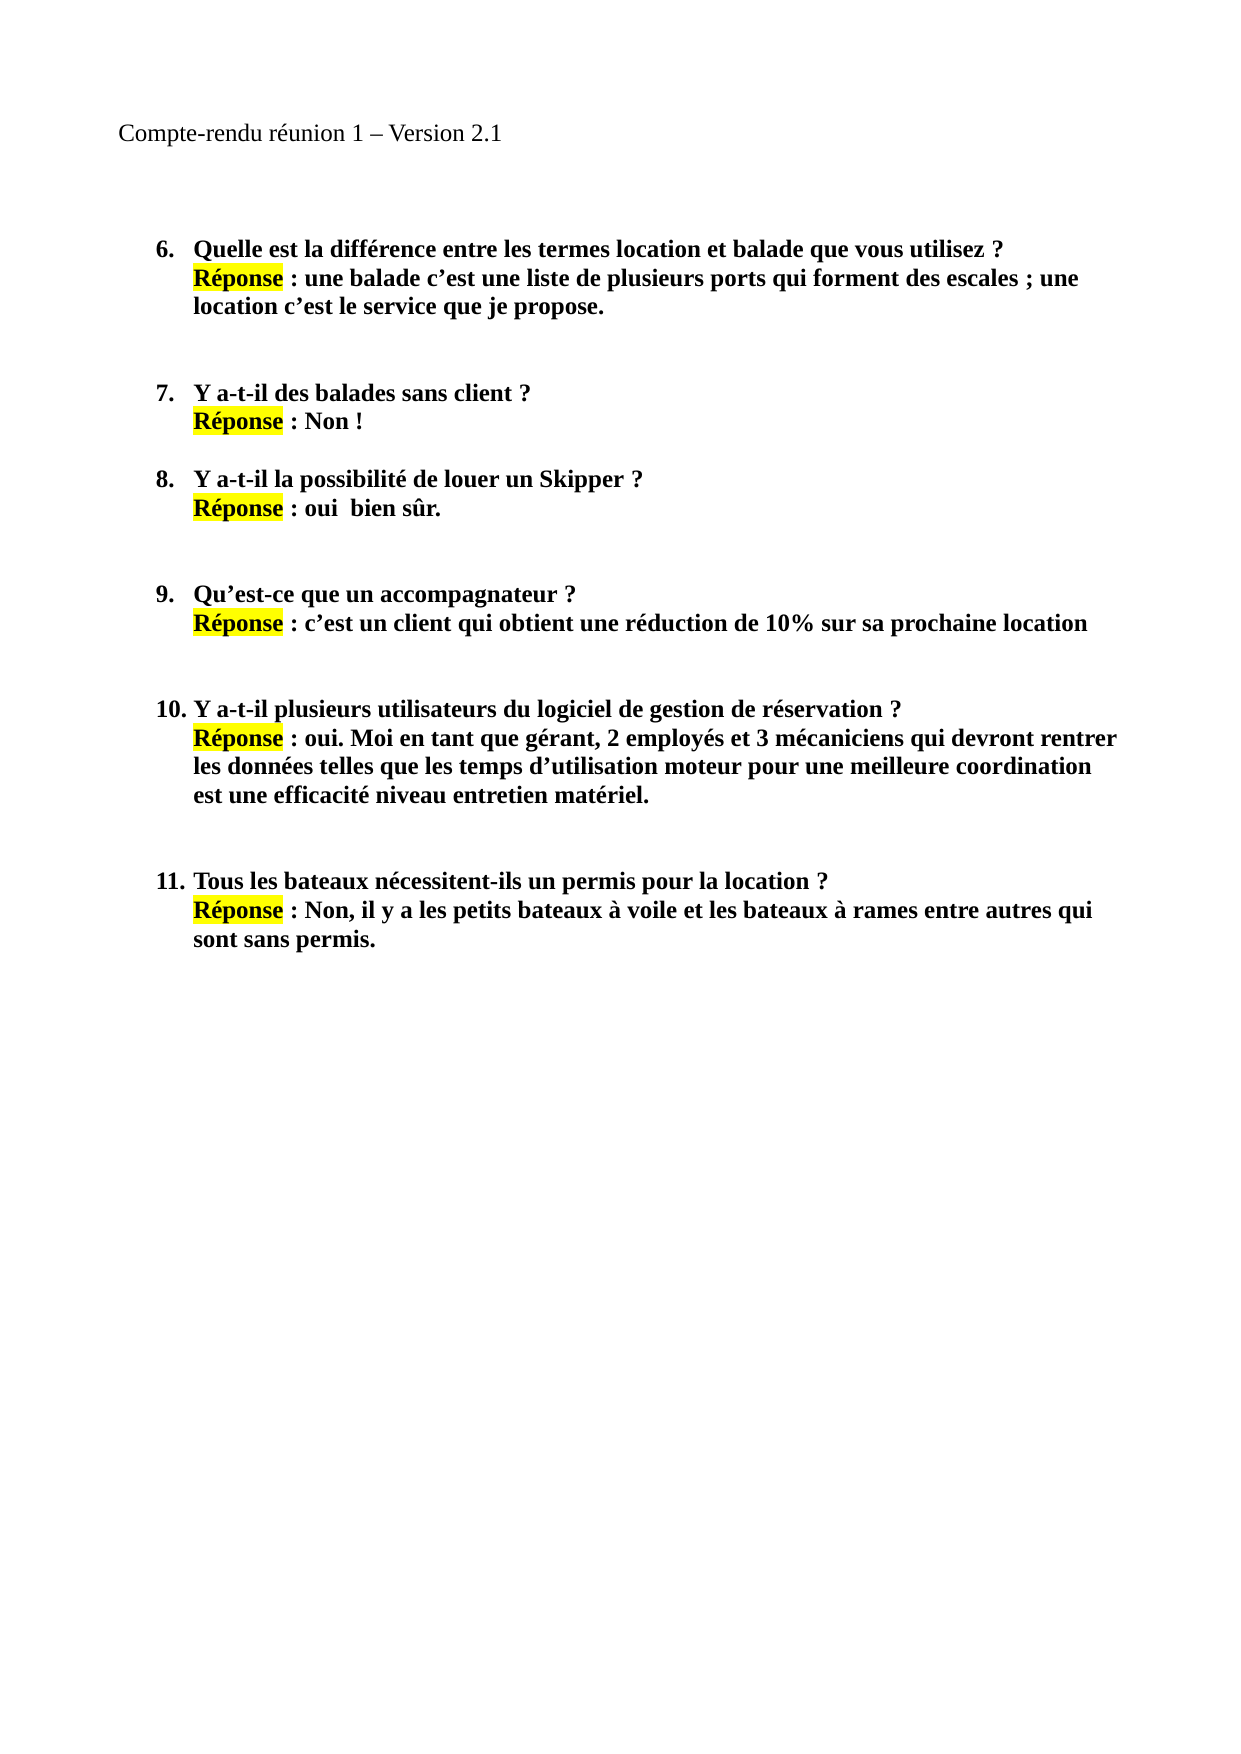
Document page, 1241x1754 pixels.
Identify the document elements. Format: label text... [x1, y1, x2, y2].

text Réponse : c’est un client qui obtient une réduction de 10% sur sa prochaine location [193, 608, 1122, 636]
text Réponse : Non ! [193, 406, 1122, 435]
list Tous les bateaux nécessitent-ils un permis pour la location ? [156, 866, 1122, 895]
text Réponse : une balade c’est une liste de plusieurs ports qui forment des escales ; une location c’est le service que je propose. [193, 263, 1122, 320]
list Quelle est la différence entre les termes location et balade que vous utilisez ? [156, 234, 1122, 263]
text Réponse : oui. Moi en tant que gérant, 2 employés et 3 mécaniciens qui devront rentrer les données telles que les temps d’utilisation moteur pour une meilleure coordination est une efficacité niveau entretien matériel. [193, 723, 1122, 809]
text Réponse : Non, il y a les petits bateaux à voile et les bateaux à rames entre autres qui sont sans permis. [193, 895, 1122, 953]
list Y a-t-il des balades sans client ? [156, 378, 1122, 406]
list Y a-t-il plusieurs utilisateurs du logiciel de gestion de réservation ? [156, 694, 1122, 723]
text Réponse : oui bien sûr. [193, 493, 1122, 521]
list Qu’est-ce que un accompagnateur ? [156, 579, 1122, 608]
list Y a-t-il la possibilité de louer un Skipper ? [156, 464, 1122, 493]
